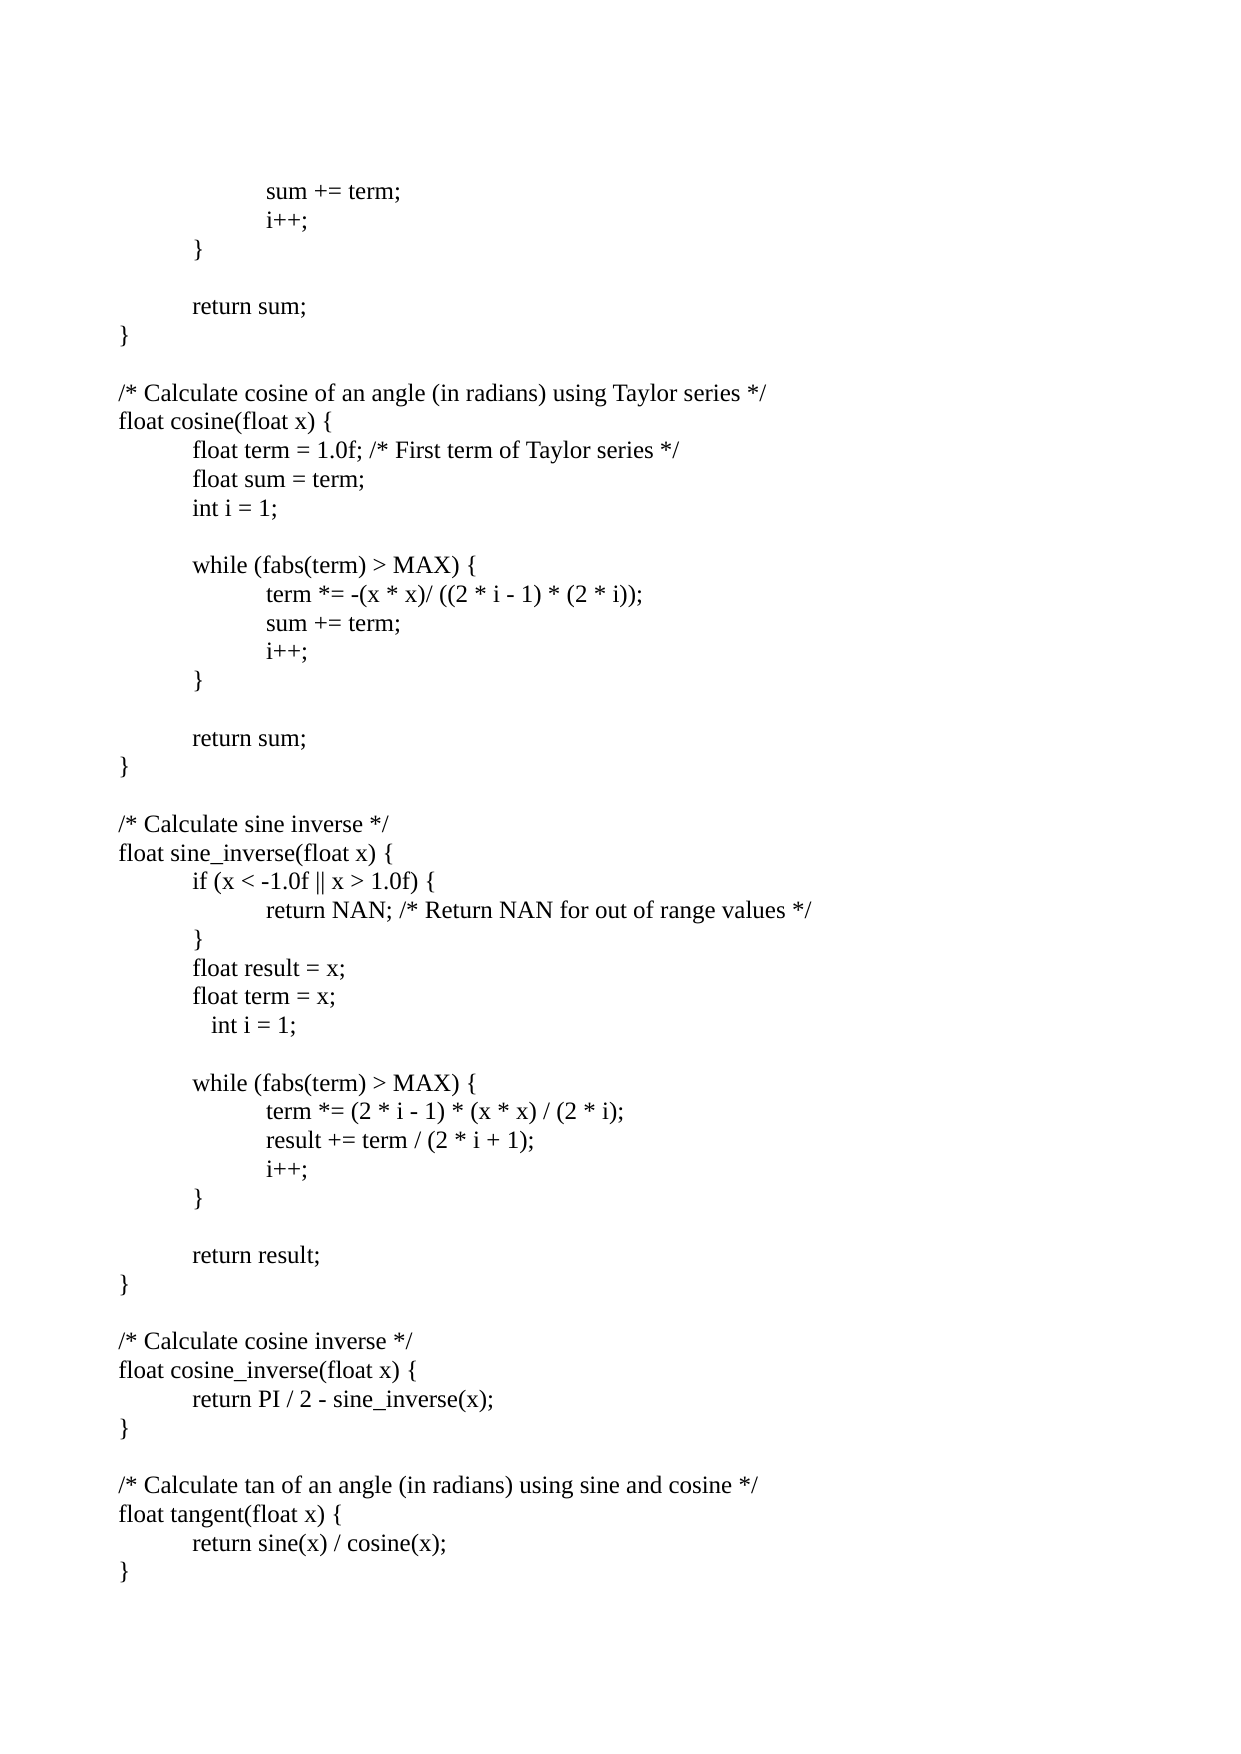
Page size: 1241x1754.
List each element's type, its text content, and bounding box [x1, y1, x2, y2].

text float sine_inverse(float x) { [118, 838, 1122, 866]
text } [118, 1269, 1122, 1298]
text return sine(x) / cosine(x); [118, 1528, 1122, 1556]
text int i = 1; [118, 493, 1122, 521]
text /* Calculate cosine inverse */ [118, 1326, 1122, 1355]
text return result; [118, 1240, 1122, 1269]
text sum += term; [118, 608, 1122, 636]
text result += term / (2 * i + 1); [118, 1125, 1122, 1154]
text term *= -(x * x)/ ((2 * i - 1) * (2 * i)); [118, 579, 1122, 608]
text i++; [118, 1154, 1122, 1183]
text float term = x; [118, 981, 1122, 1010]
text return sum; [118, 291, 1122, 320]
text } [118, 1413, 1122, 1441]
text } [118, 1183, 1122, 1211]
text } [118, 234, 1122, 263]
text i++; [118, 205, 1122, 234]
text float cosine_inverse(float x) { [118, 1355, 1122, 1384]
text return sum; [118, 723, 1122, 751]
text term *= (2 * i - 1) * (x * x) / (2 * i); [118, 1096, 1122, 1125]
text float cosine(float x) { [118, 406, 1122, 435]
text } [118, 1556, 1122, 1585]
text /* Calculate sine inverse */ [118, 809, 1122, 838]
text /* Calculate tan of an angle (in radians) using sine and cosine */ [118, 1470, 1122, 1499]
text while (fabs(term) > MAX) { [118, 550, 1122, 579]
text } [118, 320, 1122, 349]
text sum += term; [118, 176, 1122, 205]
text float sum = term; [118, 464, 1122, 493]
text return PI / 2 - sine_inverse(x); [118, 1384, 1122, 1413]
text float tangent(float x) { [118, 1499, 1122, 1528]
text while (fabs(term) > MAX) { [118, 1068, 1122, 1096]
text } [118, 751, 1122, 780]
text return NAN; /* Return NAN for out of range values */ [118, 895, 1122, 924]
text i++; [118, 636, 1122, 665]
text float result = x; [118, 953, 1122, 981]
text int i = 1; [118, 1010, 1122, 1039]
text /* Calculate cosine of an angle (in radians) using Taylor series */ [118, 378, 1122, 406]
text } [118, 665, 1122, 694]
text } [118, 924, 1122, 953]
text float term = 1.0f; /* First term of Taylor series */ [118, 435, 1122, 464]
text if (x < -1.0f || x > 1.0f) { [118, 866, 1122, 895]
